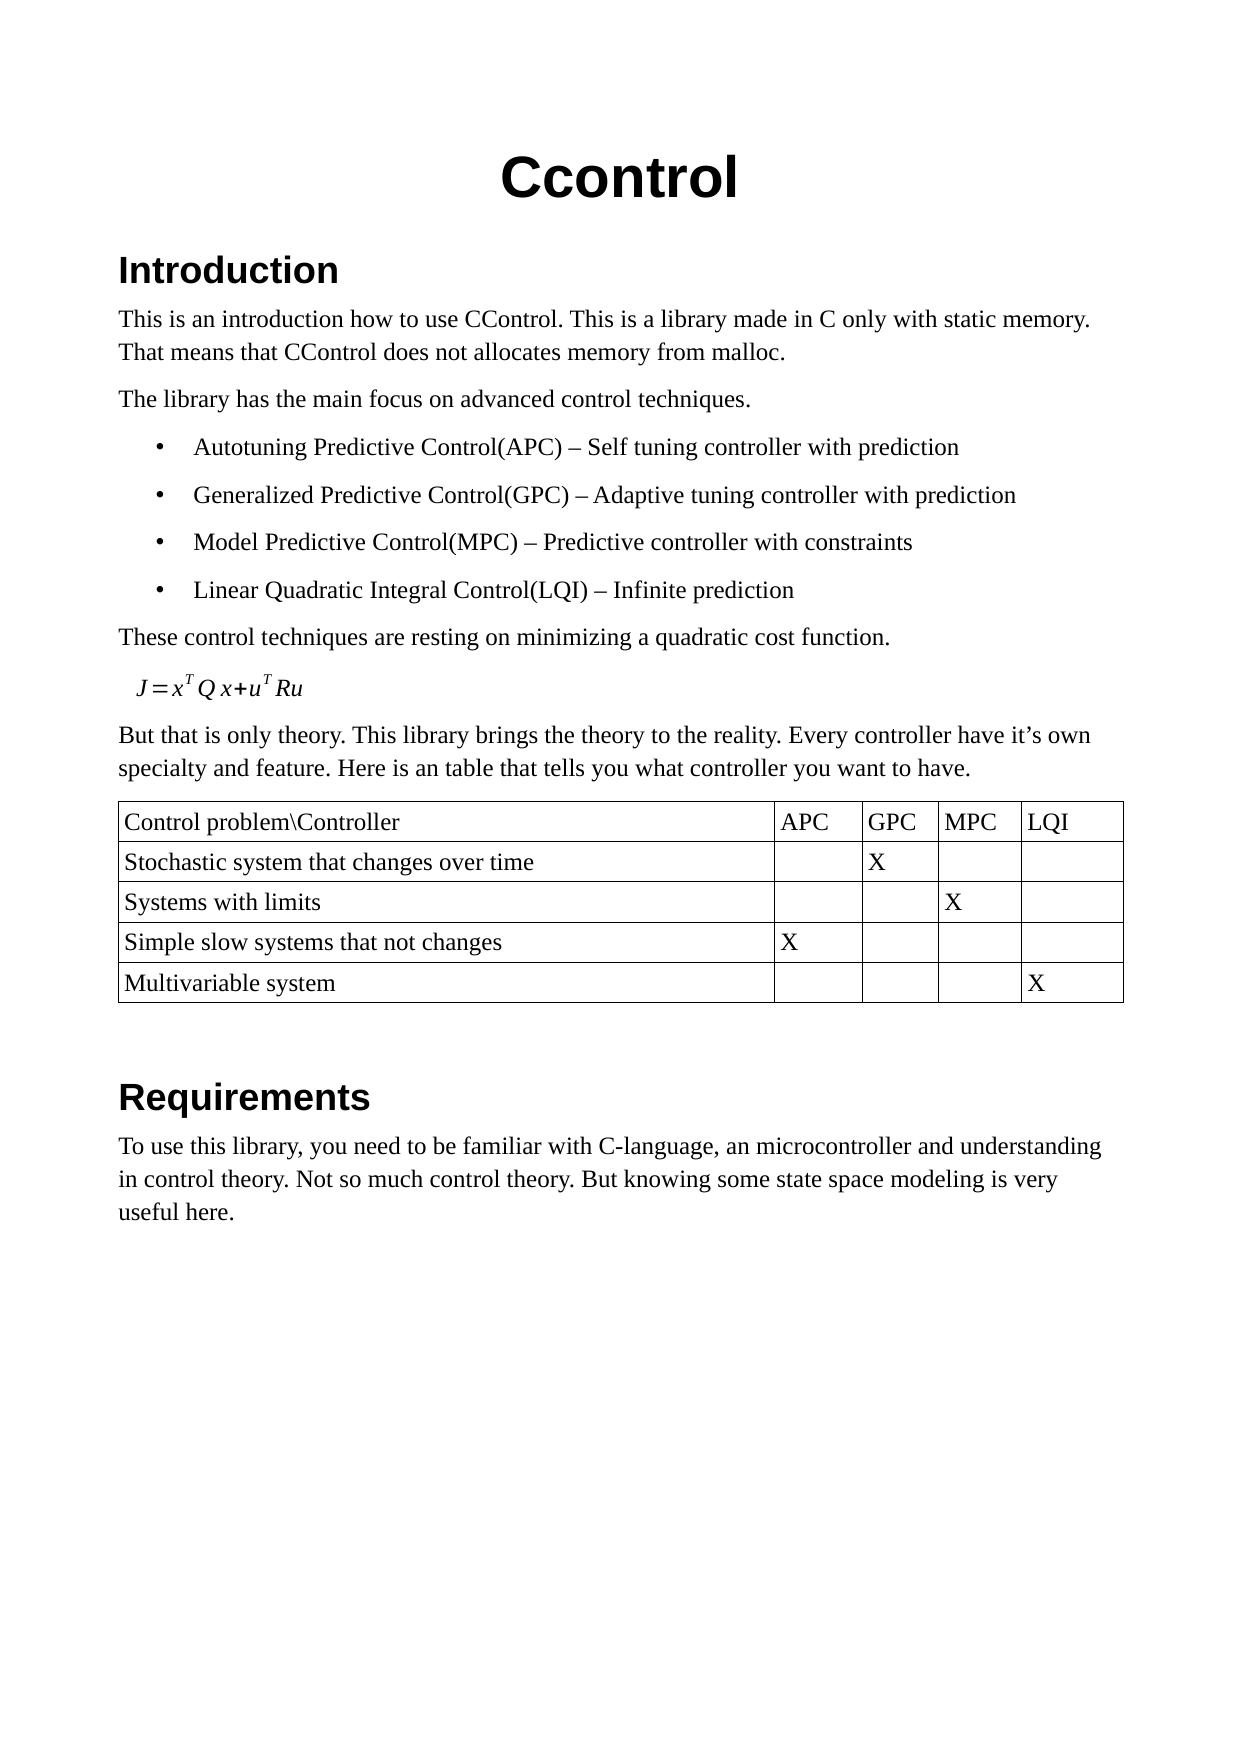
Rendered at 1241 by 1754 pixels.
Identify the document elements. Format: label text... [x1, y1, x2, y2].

table_cell X [939, 882, 1021, 922]
table_header Control problem\Controller [119, 802, 774, 841]
text The library has the main focus on advanced control techniques. [118, 384, 1122, 413]
table_cell [939, 963, 1021, 1002]
list Linear Quadratic Integral Control(LQI) – Infinite prediction [156, 575, 1122, 604]
table_cell [1022, 923, 1123, 962]
table_cell [775, 963, 862, 1002]
table_header GPC [863, 802, 938, 841]
table_cell X [775, 923, 862, 962]
table_cell Simple slow systems that not changes [119, 923, 774, 962]
list Model Predictive Control(MPC) – Predictive controller with constraints [156, 527, 1122, 556]
subtitle Requirements [118, 1075, 1122, 1119]
table_header APC [775, 802, 862, 841]
table_cell [775, 842, 862, 881]
table_cell X [863, 842, 938, 881]
list Autotuning Predictive Control(APC) – Self tuning controller with prediction [156, 432, 1122, 461]
table_header LQI [1022, 802, 1123, 841]
subtitle Introduction [118, 248, 1122, 291]
text These control techniques are resting on minimizing a quadratic cost function. [118, 622, 1122, 651]
table_cell [939, 842, 1021, 881]
text To use this library, you need to be familiar with C-language, an microcontroller and understanding in control theory. Not so much control theory. But knowing some state space modeling is very useful here. [118, 1131, 1122, 1226]
table_cell [1022, 842, 1123, 881]
table_cell Multivariable system [119, 963, 774, 1002]
table_cell [775, 882, 862, 922]
table_cell [1022, 882, 1123, 922]
text But that is only theory. This library brings the theory to the reality. Every controller have it’s own specialty and feature. Here is an table that tells you what controller you want to have. [118, 720, 1122, 782]
table_cell [863, 963, 938, 1002]
list Generalized Predictive Control(GPC) – Adaptive tuning controller with prediction [156, 480, 1122, 508]
table_cell Stochastic system that changes over time [119, 842, 774, 881]
table_cell [939, 923, 1021, 962]
table_header MPC [939, 802, 1021, 841]
table_cell Systems with limits [119, 882, 774, 922]
table_cell X [1022, 963, 1123, 1002]
title Ccontrol [118, 143, 1122, 210]
table_cell [863, 923, 938, 962]
text This is an introduction how to use CControl. This is a library made in C only with static memory. That means that CControl does not allocates memory from malloc. [118, 304, 1122, 366]
table_cell [863, 882, 938, 922]
